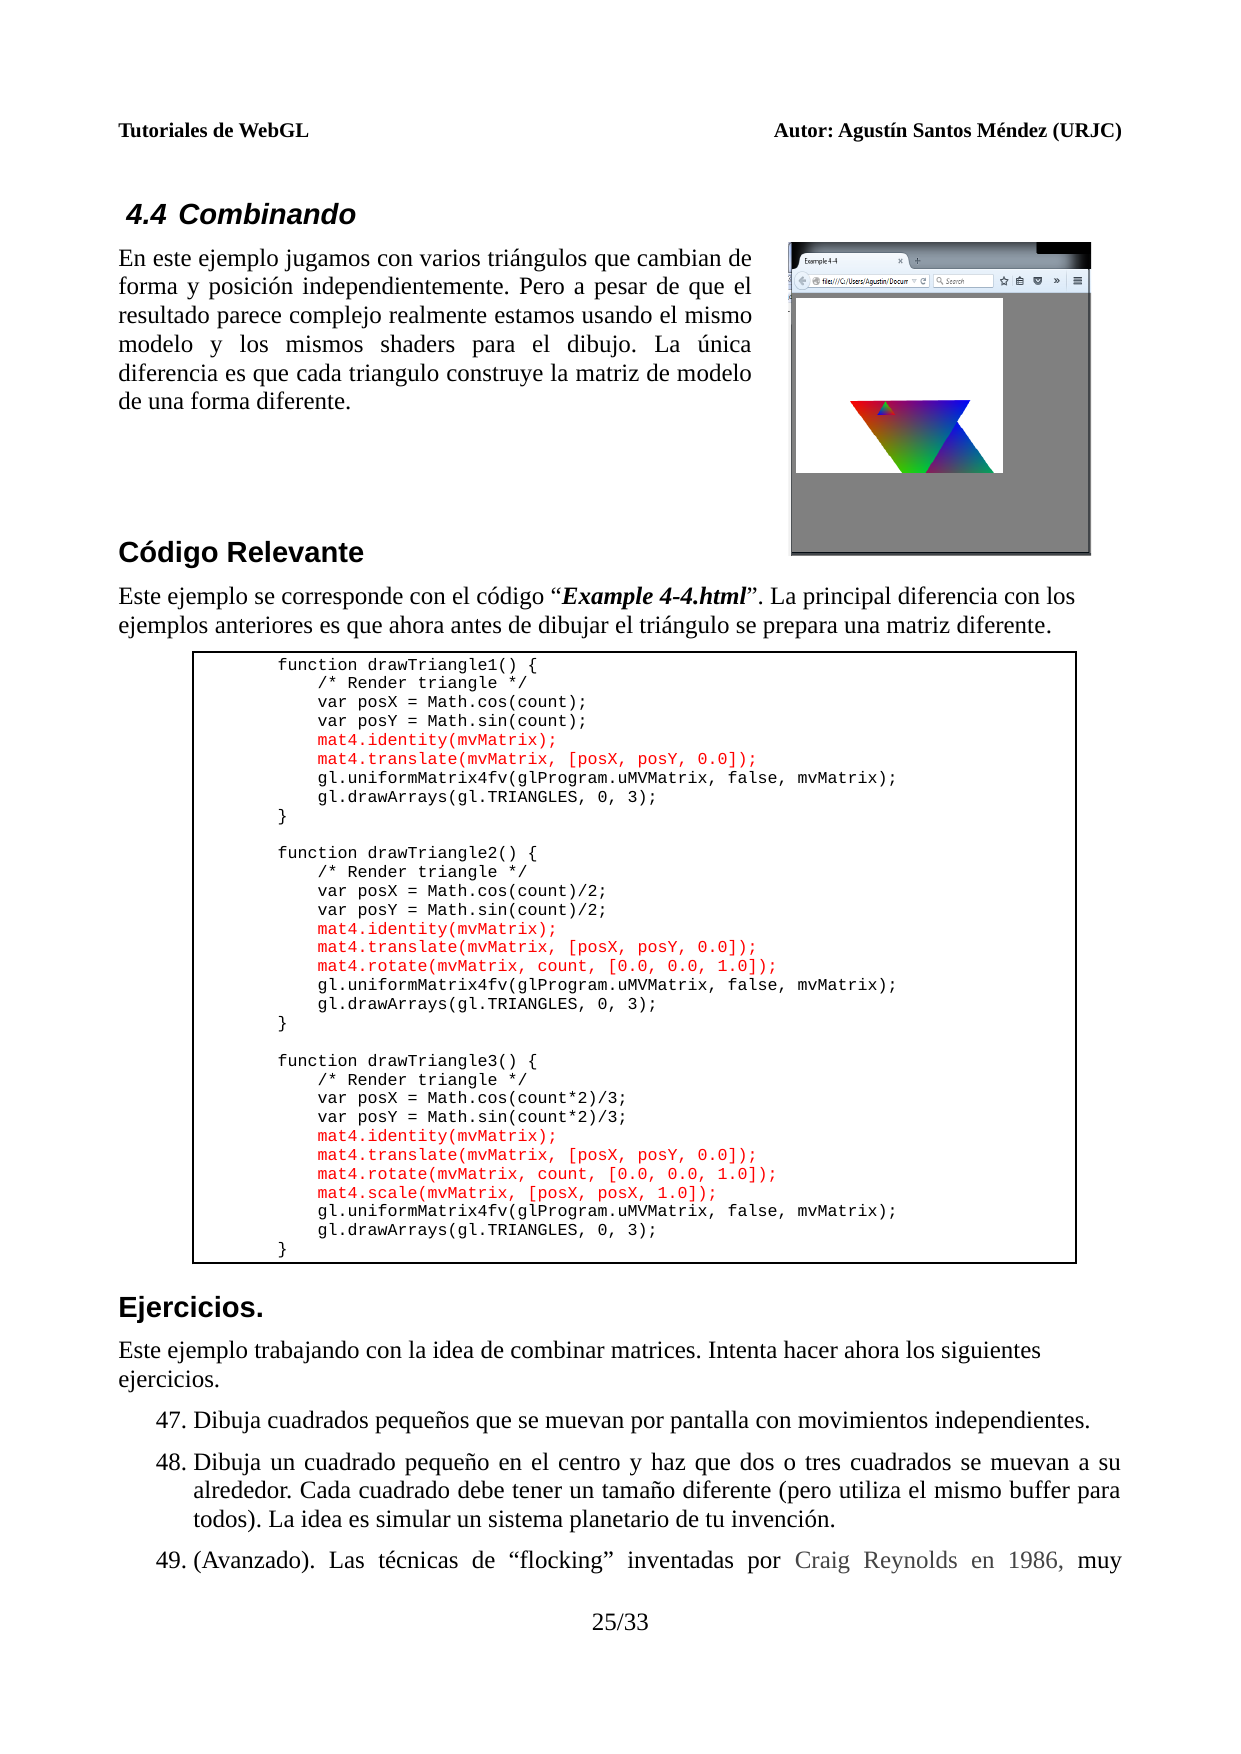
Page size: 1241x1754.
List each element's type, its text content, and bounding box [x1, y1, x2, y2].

subtitle Combinando [118, 197, 1122, 230]
text mat4.scale(mvMatrix, [posX, posX, 1.0]); [194, 1179, 1075, 1198]
text var posY = Math.sin(count); [194, 708, 1075, 727]
text Este ejemplo trabajando con la idea de combinar matrices. Intenta hacer ahora los siguientes ejercicios. [118, 1336, 1122, 1393]
list Dibuja cuadrados pequeños que se muevan por pantalla con movimientos independientes. [156, 1406, 1122, 1434]
text gl.drawArrays(gl.TRIANGLES, 0, 3); [194, 1217, 1075, 1236]
text } [194, 1236, 1075, 1262]
text gl.uniformMatrix4fv(glProgram.uMVMatrix, false, mvMatrix); [194, 972, 1075, 991]
picture [788, 242, 1092, 556]
text gl.drawArrays(gl.TRIANGLES, 0, 3); [194, 991, 1075, 1009]
text /* Render triangle */ [194, 670, 1075, 689]
text En este ejemplo jugamos con varios triángulos que cambian de forma y posición independientemente. Pero a pesar de que el resultado parece complejo realmente estamos usando el mismo modelo y los mismos shaders para el dibujo. La única diferencia es que cada triangulo construye la matriz de modelo de una forma diferente. [118, 243, 753, 415]
text mat4.identity(mvMatrix); [194, 915, 1075, 934]
text var posY = Math.sin(count)/2; [194, 896, 1075, 915]
text } [194, 1009, 1075, 1033]
text gl.uniformMatrix4fv(glProgram.uMVMatrix, false, mvMatrix); [194, 764, 1075, 783]
text mat4.rotate(mvMatrix, count, [0.0, 0.0, 1.0]); [194, 953, 1075, 972]
subtitle Ejercicios. [118, 1289, 1122, 1323]
list (Avanzado). Las técnicas de “flocking” inventadas por Craig Reynolds en 1986, muy [156, 1546, 1122, 1574]
text var posX = Math.cos(count*2)/3; [194, 1085, 1075, 1104]
list Dibuja un cuadrado pequeño en el centro y haz que dos o tres cuadrados se muevan a su alrededor. Cada cuadrado debe tener un tamaño diferente (pero utiliza el mismo buffer para todos). La idea es simular un sistema planetario de tu invención. [156, 1447, 1122, 1533]
text gl.uniformMatrix4fv(glProgram.uMVMatrix, false, mvMatrix); [194, 1198, 1075, 1217]
text mat4.identity(mvMatrix); [194, 727, 1075, 746]
text mat4.translate(mvMatrix, [posX, posY, 0.0]); [194, 934, 1075, 953]
text mat4.translate(mvMatrix, [posX, posY, 0.0]); [194, 1141, 1075, 1160]
text mat4.rotate(mvMatrix, count, [0.0, 0.0, 1.0]); [194, 1160, 1075, 1179]
text mat4.translate(mvMatrix, [posX, posY, 0.0]); [194, 746, 1075, 764]
text var posX = Math.cos(count)/2; [194, 877, 1075, 896]
subtitle Código Relevante [118, 535, 1122, 569]
text gl.drawArrays(gl.TRIANGLES, 0, 3); [194, 783, 1075, 802]
text function drawTriangle2() { [194, 840, 1075, 859]
text mat4.identity(mvMatrix); [194, 1123, 1075, 1141]
text Este ejemplo se corresponde con el código “Example 4-4.html”. La principal diferencia con los ejemplos anteriores es que ahora antes de dibujar el triángulo se prepara una matriz diferente. [118, 581, 1122, 639]
text function drawTriangle1() { [194, 653, 1075, 670]
text var posY = Math.sin(count*2)/3; [194, 1104, 1075, 1123]
text function drawTriangle3() { [194, 1047, 1075, 1066]
text /* Render triangle */ [194, 859, 1075, 877]
text /* Render triangle */ [194, 1066, 1075, 1085]
text } [194, 802, 1075, 826]
text var posX = Math.cos(count); [194, 689, 1075, 708]
